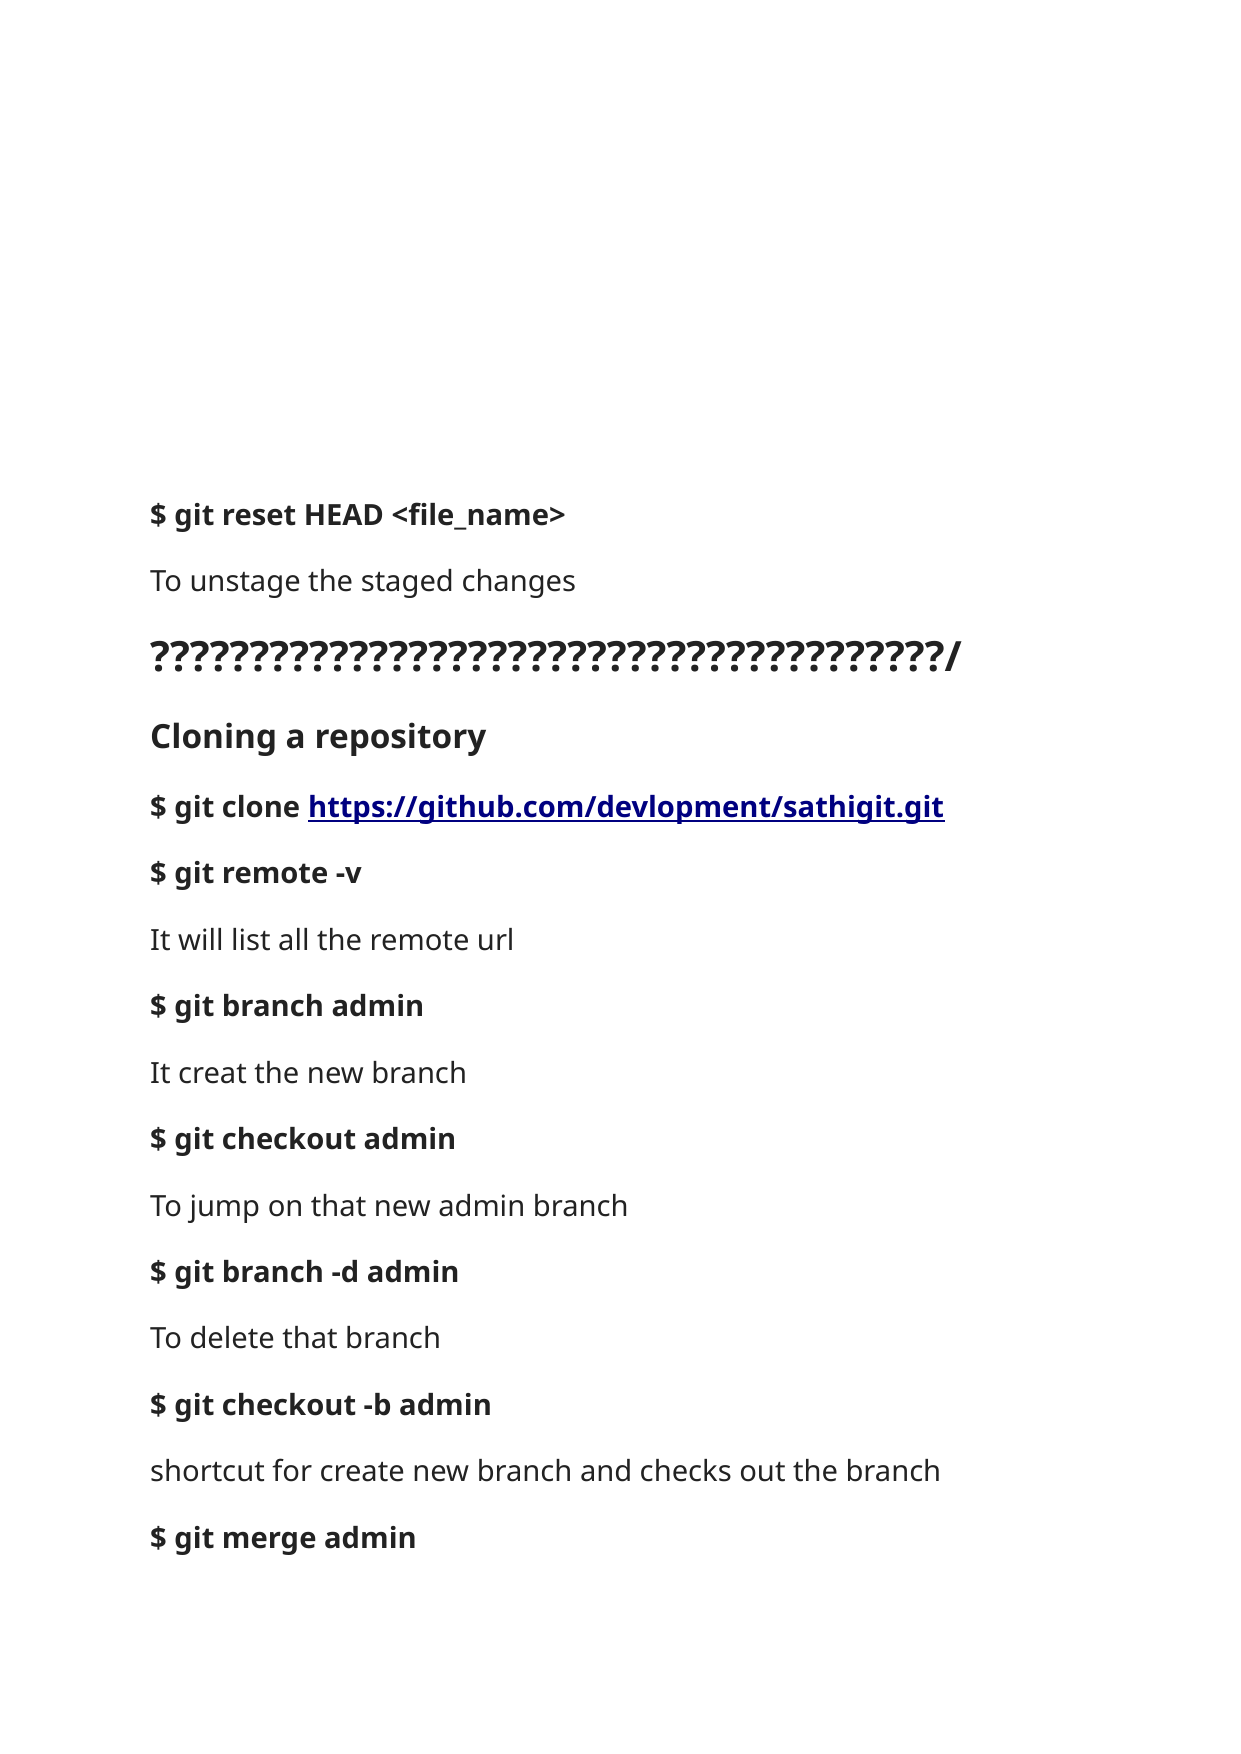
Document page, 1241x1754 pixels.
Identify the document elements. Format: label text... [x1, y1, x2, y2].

text To delete that branch [150, 1318, 1090, 1357]
text It will list all the remote url [150, 919, 1090, 959]
text It creat the new branch [150, 1052, 1090, 1092]
text $ git checkout admin [150, 1118, 1090, 1158]
text shortcut for create new branch and checks out the branch [150, 1451, 1090, 1490]
text $ git merge admin [150, 1517, 1090, 1557]
text $ git checkout -b admin [150, 1384, 1090, 1424]
text $ git remote -v [150, 853, 1090, 892]
text ????????????????????????????????????????/ [150, 627, 1090, 684]
text To jump on that new admin branch [150, 1185, 1090, 1224]
text $ git reset HEAD <file_name> [150, 494, 1090, 534]
text Cloning a repository [150, 713, 1090, 758]
text $ git branch admin [150, 986, 1090, 1025]
text To unstage the staged changes [150, 561, 1090, 600]
text $ git clone https://github.com/devlopment/sathigit.git [150, 786, 1090, 826]
text $ git branch -d admin [150, 1251, 1090, 1291]
